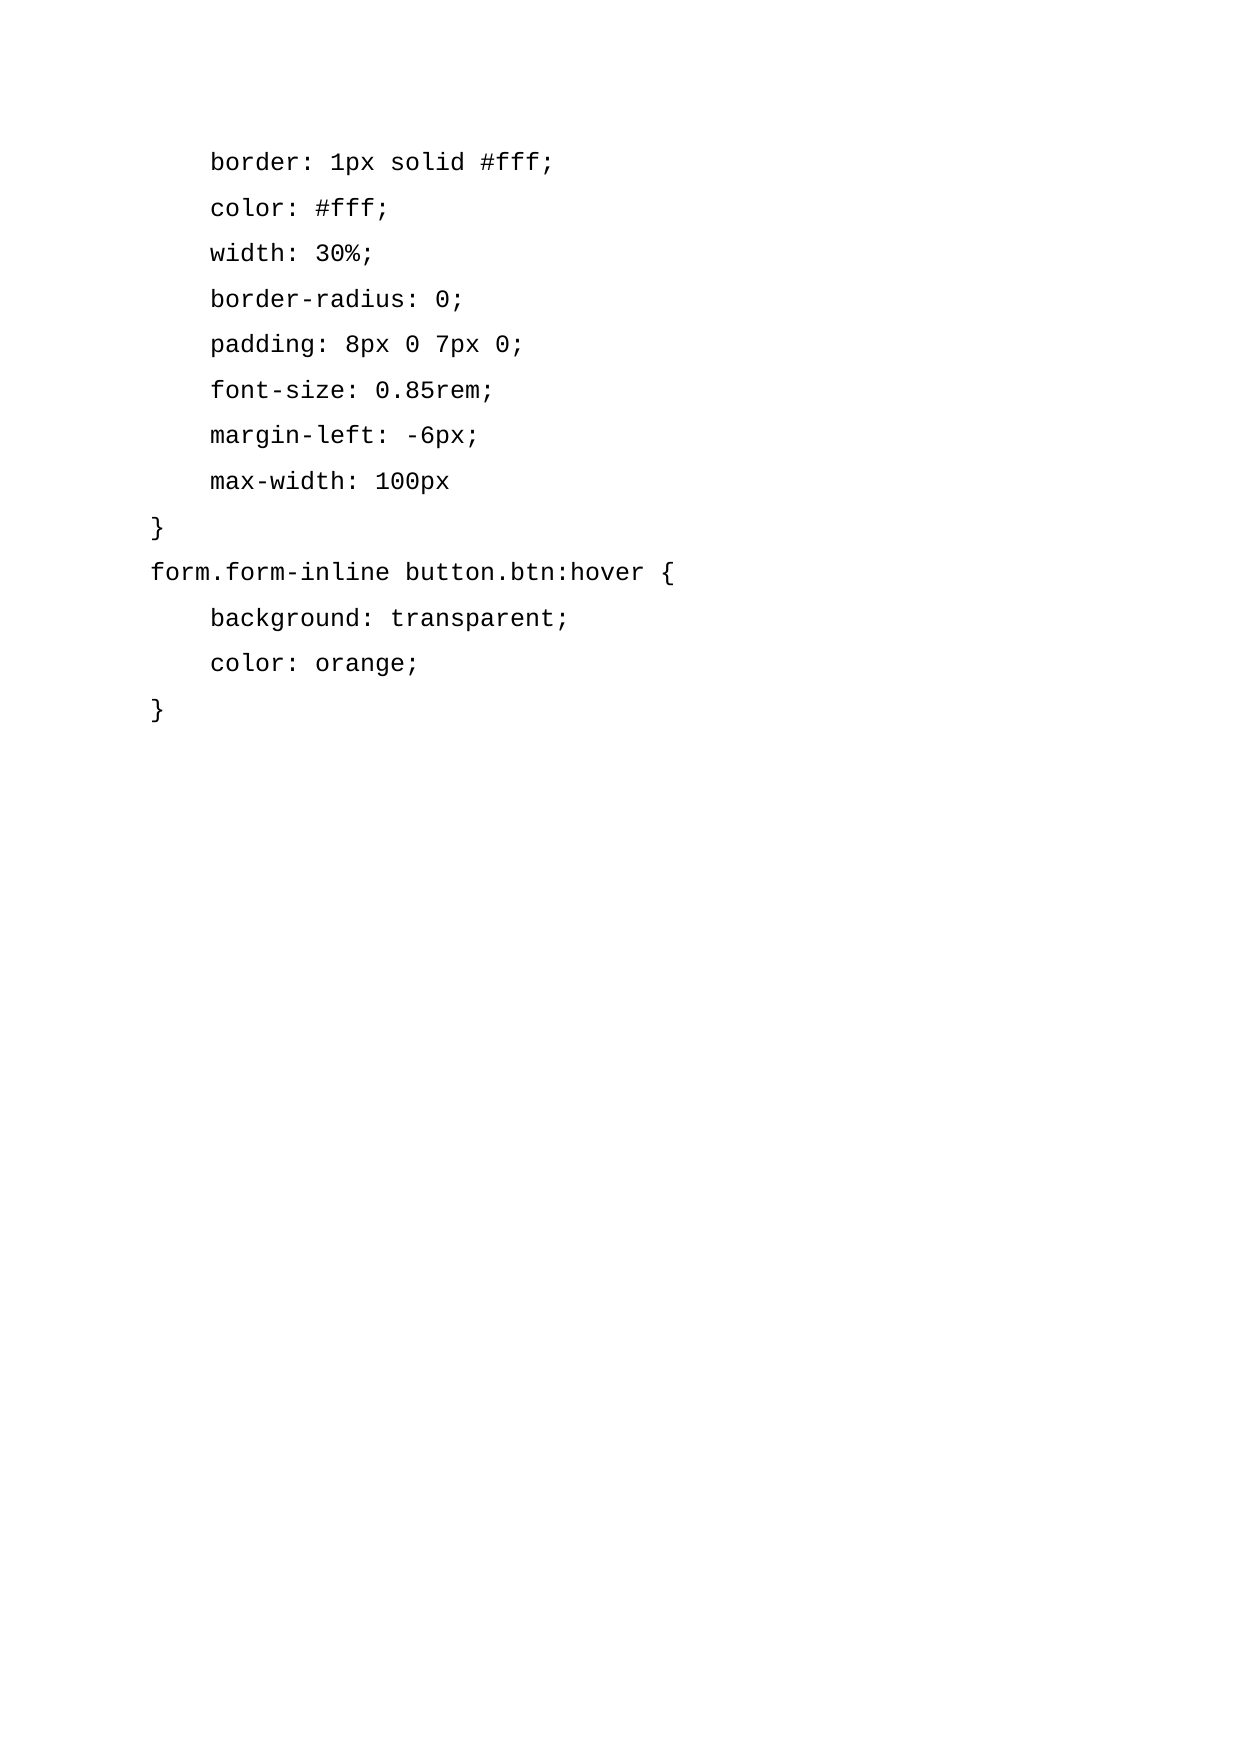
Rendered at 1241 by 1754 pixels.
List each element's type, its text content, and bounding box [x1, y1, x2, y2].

text padding: 8px 0 7px 0; [150, 332, 1090, 360]
text } [150, 696, 1090, 724]
text } [150, 514, 1090, 542]
text font-size: 0.85rem; [150, 378, 1090, 406]
text margin-left: -6px; [150, 423, 1090, 451]
text max-width: 100px [150, 469, 1090, 497]
text color: orange; [150, 651, 1090, 679]
text border: 1px solid #fff; [150, 150, 1090, 178]
text border-radius: 0; [150, 287, 1090, 315]
text background: transparent; [150, 605, 1090, 633]
text width: 30%; [150, 241, 1090, 269]
text color: #fff; [150, 196, 1090, 224]
text form.form-inline button.btn:hover { [150, 560, 1090, 588]
